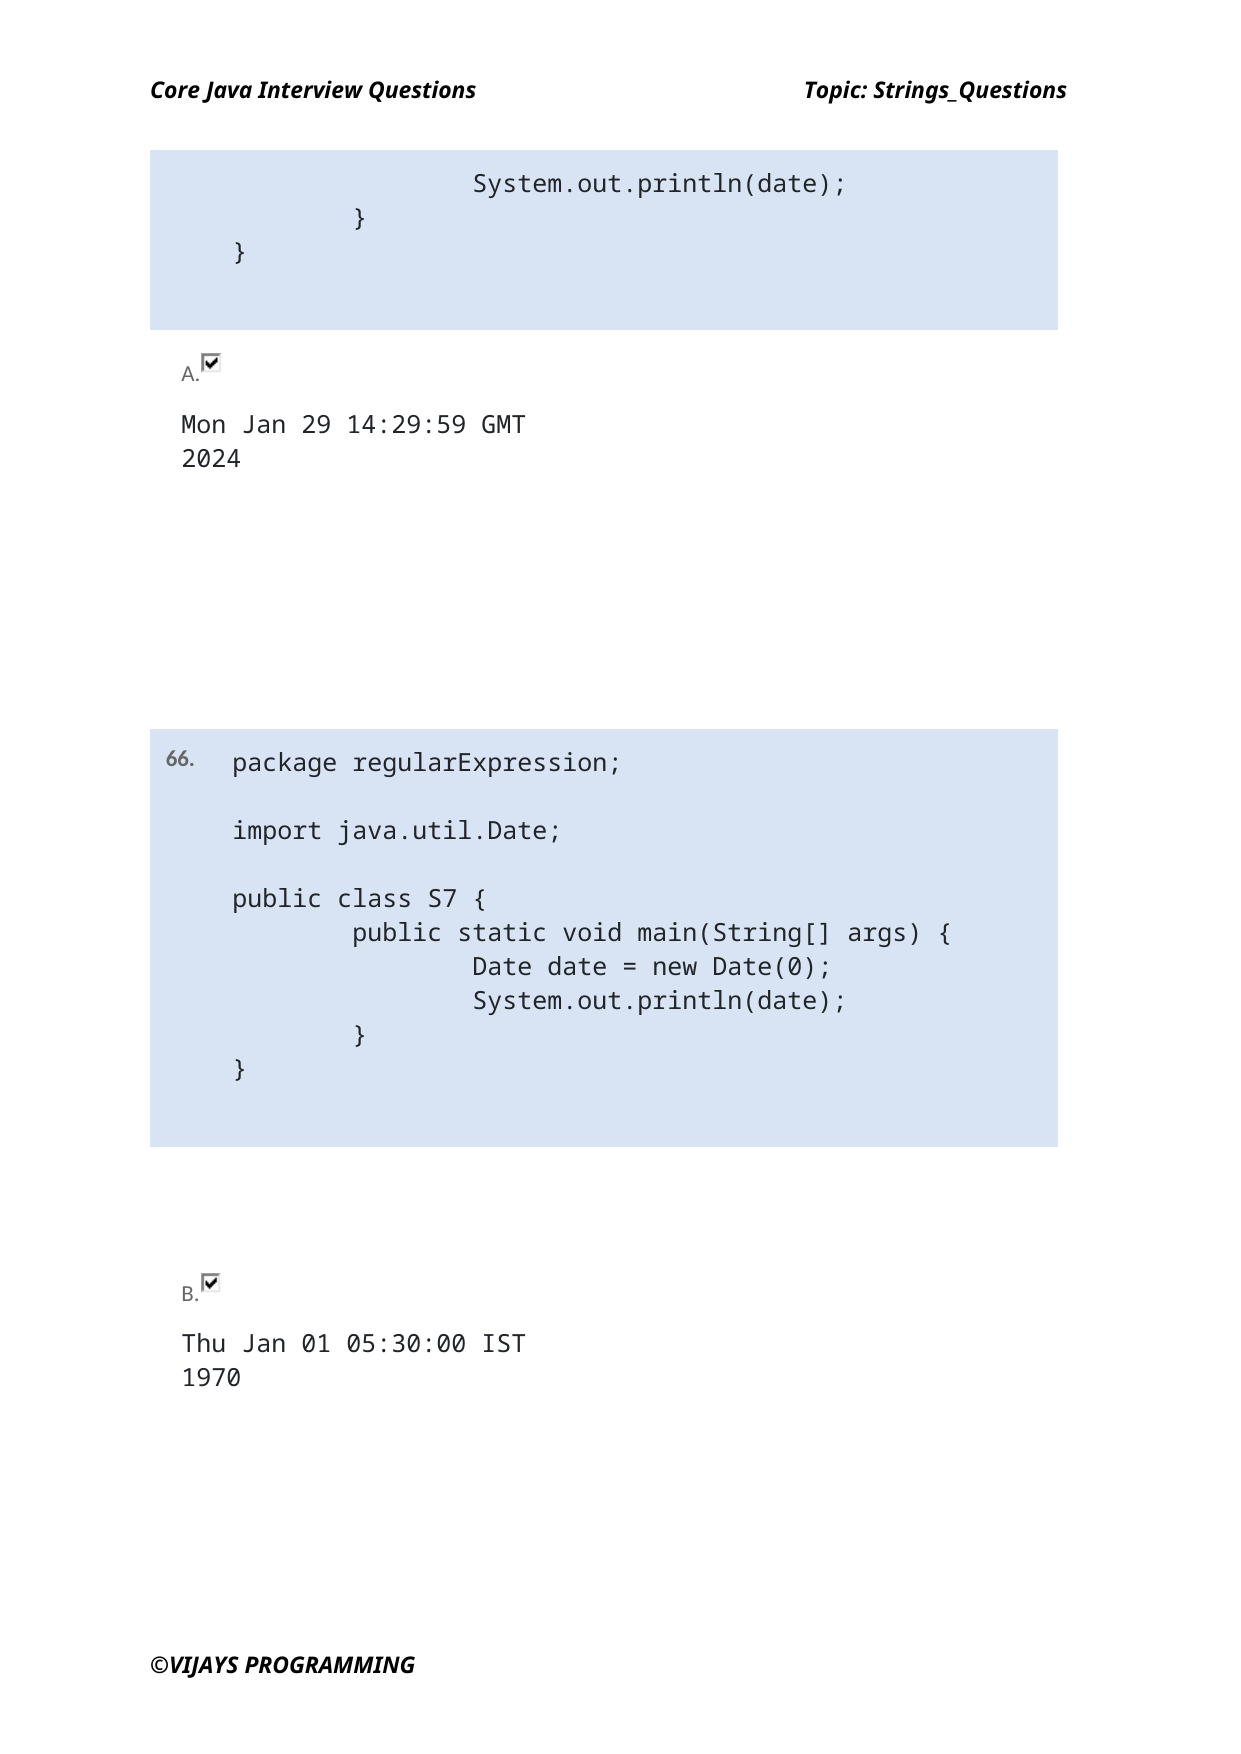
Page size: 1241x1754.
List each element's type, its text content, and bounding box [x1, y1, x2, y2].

table_header [181, 611, 319, 713]
table_header [150, 150, 216, 330]
table_cell package regularExpression; import java.util.Date; public class S7 { public static void main(String[] args) { Date date = new Date(0); System.out.println(date); } } [216, 729, 1058, 1147]
table_header [1058, 150, 1090, 330]
table_header [181, 1496, 319, 1564]
table_header A. Mon Jan 29 14:29:59 GMT 2024 [181, 346, 580, 474]
table_header [181, 543, 429, 611]
table_cell [150, 330, 1090, 729]
table_header [181, 475, 580, 543]
table_cell [150, 1148, 1090, 1580]
table_header System.out.println(date); } } [216, 150, 1058, 330]
table_header [181, 1163, 580, 1265]
table_header [181, 1428, 429, 1496]
table_cell [1058, 729, 1090, 1147]
table_header B. Thu Jan 01 05:30:00 IST 1970 [181, 1265, 580, 1428]
table_cell 66. [150, 729, 216, 1147]
